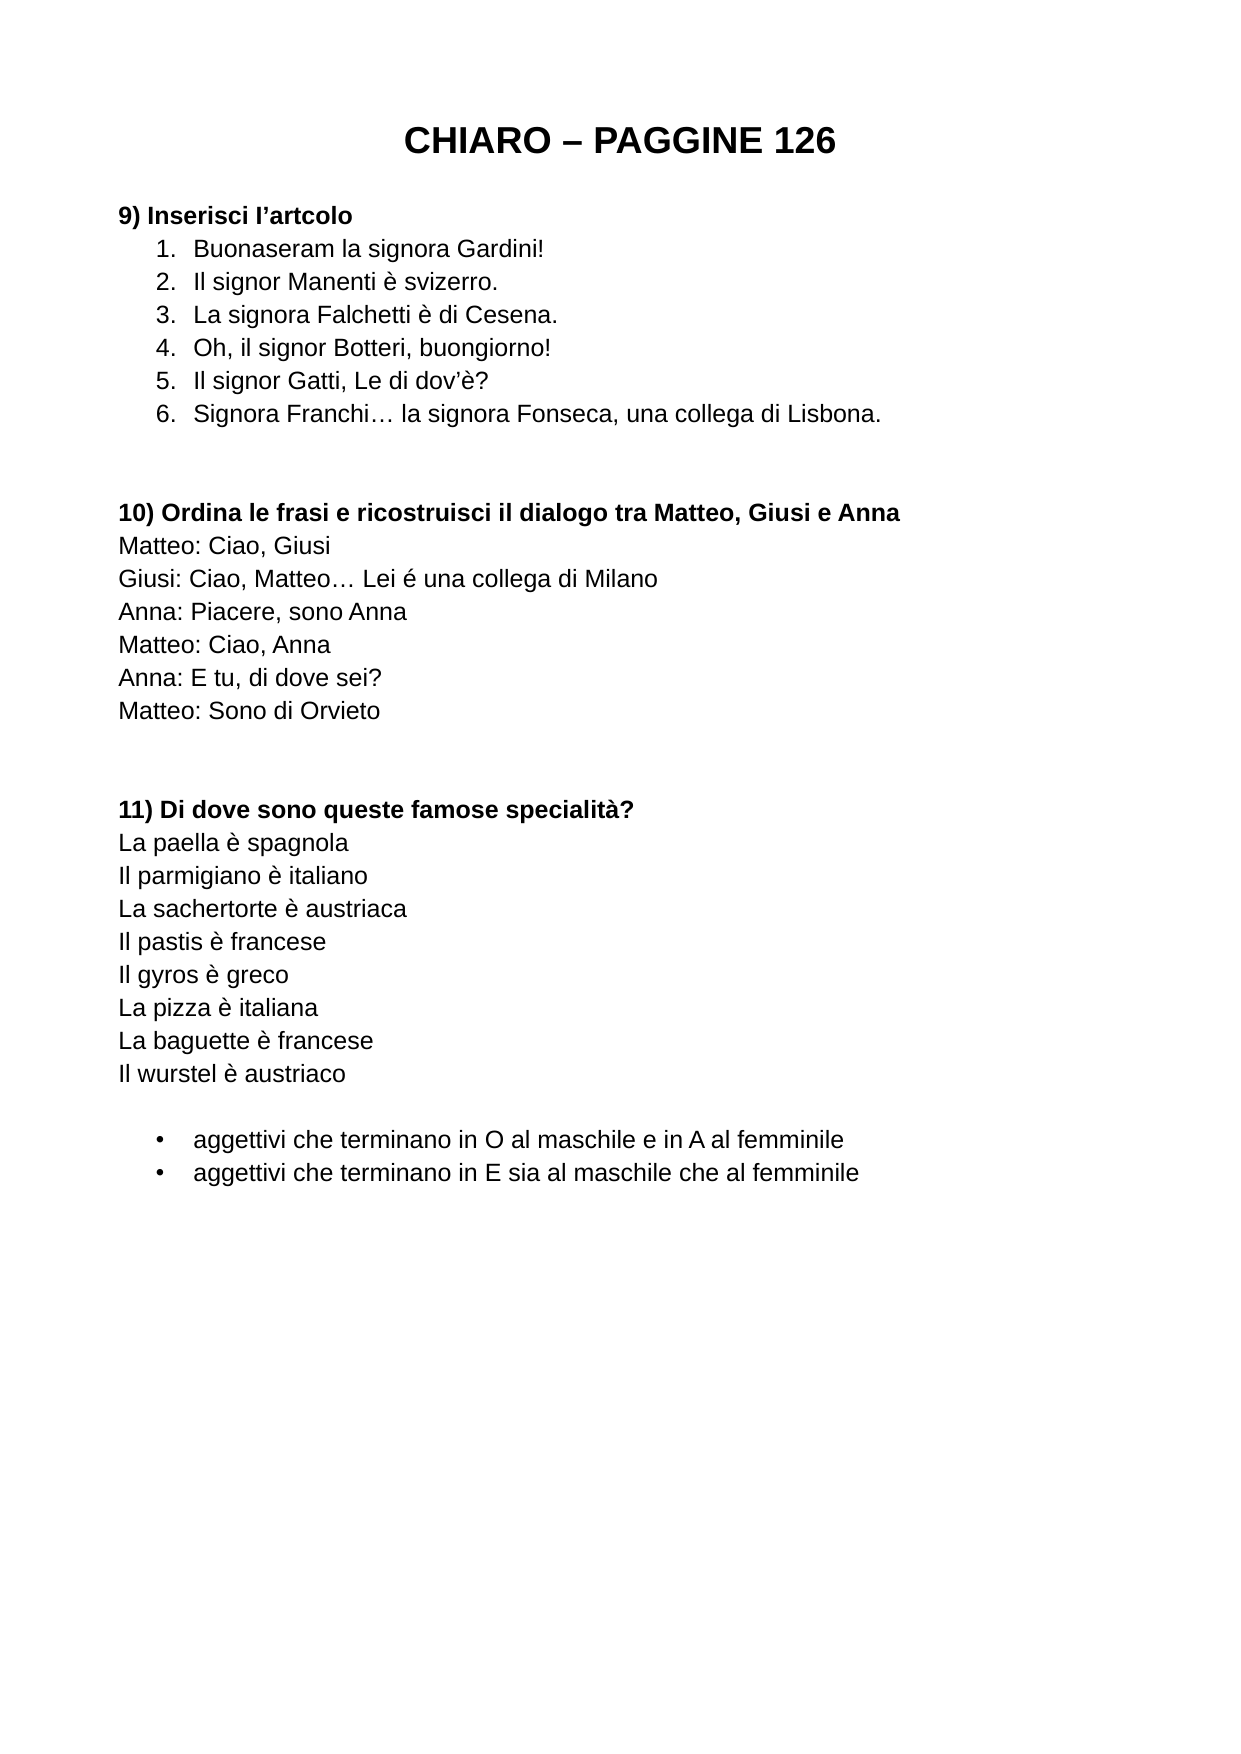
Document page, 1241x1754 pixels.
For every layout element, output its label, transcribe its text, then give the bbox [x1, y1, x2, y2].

list La signora Falchetti è di Cesena. [156, 300, 1122, 328]
text 10) Ordina le frasi e ricostruisci il dialogo tra Matteo, Giusi e Anna [118, 498, 1122, 527]
list Buonaseram la signora Gardini! [156, 234, 1122, 262]
list Il signor Gatti, Le di dov’è? [156, 366, 1122, 394]
text CHIARO – PAGGINE 126 [118, 118, 1122, 161]
list aggettivi che terminano in O al maschile e in A al femminile [156, 1125, 1122, 1154]
text 9) Inserisci I’artcolo [118, 201, 1122, 229]
text Anna: E tu, di dove sei? [118, 663, 1122, 692]
text La pizza è italiana [118, 993, 1122, 1022]
text Anna: Piacere, sono Anna [118, 597, 1122, 626]
list Il signor Manenti è svizerro. [156, 267, 1122, 296]
list Oh, il signor Botteri, buongiorno! [156, 333, 1122, 362]
text La sachertorte è austriaca [118, 894, 1122, 923]
text Il wurstel è austriaco [118, 1059, 1122, 1088]
text La paella è spagnola [118, 828, 1122, 857]
text 11) Di dove sono queste famose specialità? [118, 795, 1122, 824]
text Il parmigiano è italiano [118, 861, 1122, 890]
text Matteo: Ciao, Anna [118, 630, 1122, 659]
text Il pastis è francese [118, 927, 1122, 956]
list aggettivi che terminano in E sia al maschile che al femminile [156, 1158, 1122, 1187]
text Matteo: Sono di Orvieto [118, 696, 1122, 725]
text Il gyros è greco [118, 960, 1122, 989]
list Signora Franchi… la signora Fonseca, una collega di Lisbona. [156, 399, 1122, 428]
text Giusi: Ciao, Matteo… Lei é una collega di Milano [118, 564, 1122, 593]
text La baguette è francese [118, 1026, 1122, 1055]
text Matteo: Ciao, Giusi [118, 531, 1122, 560]
